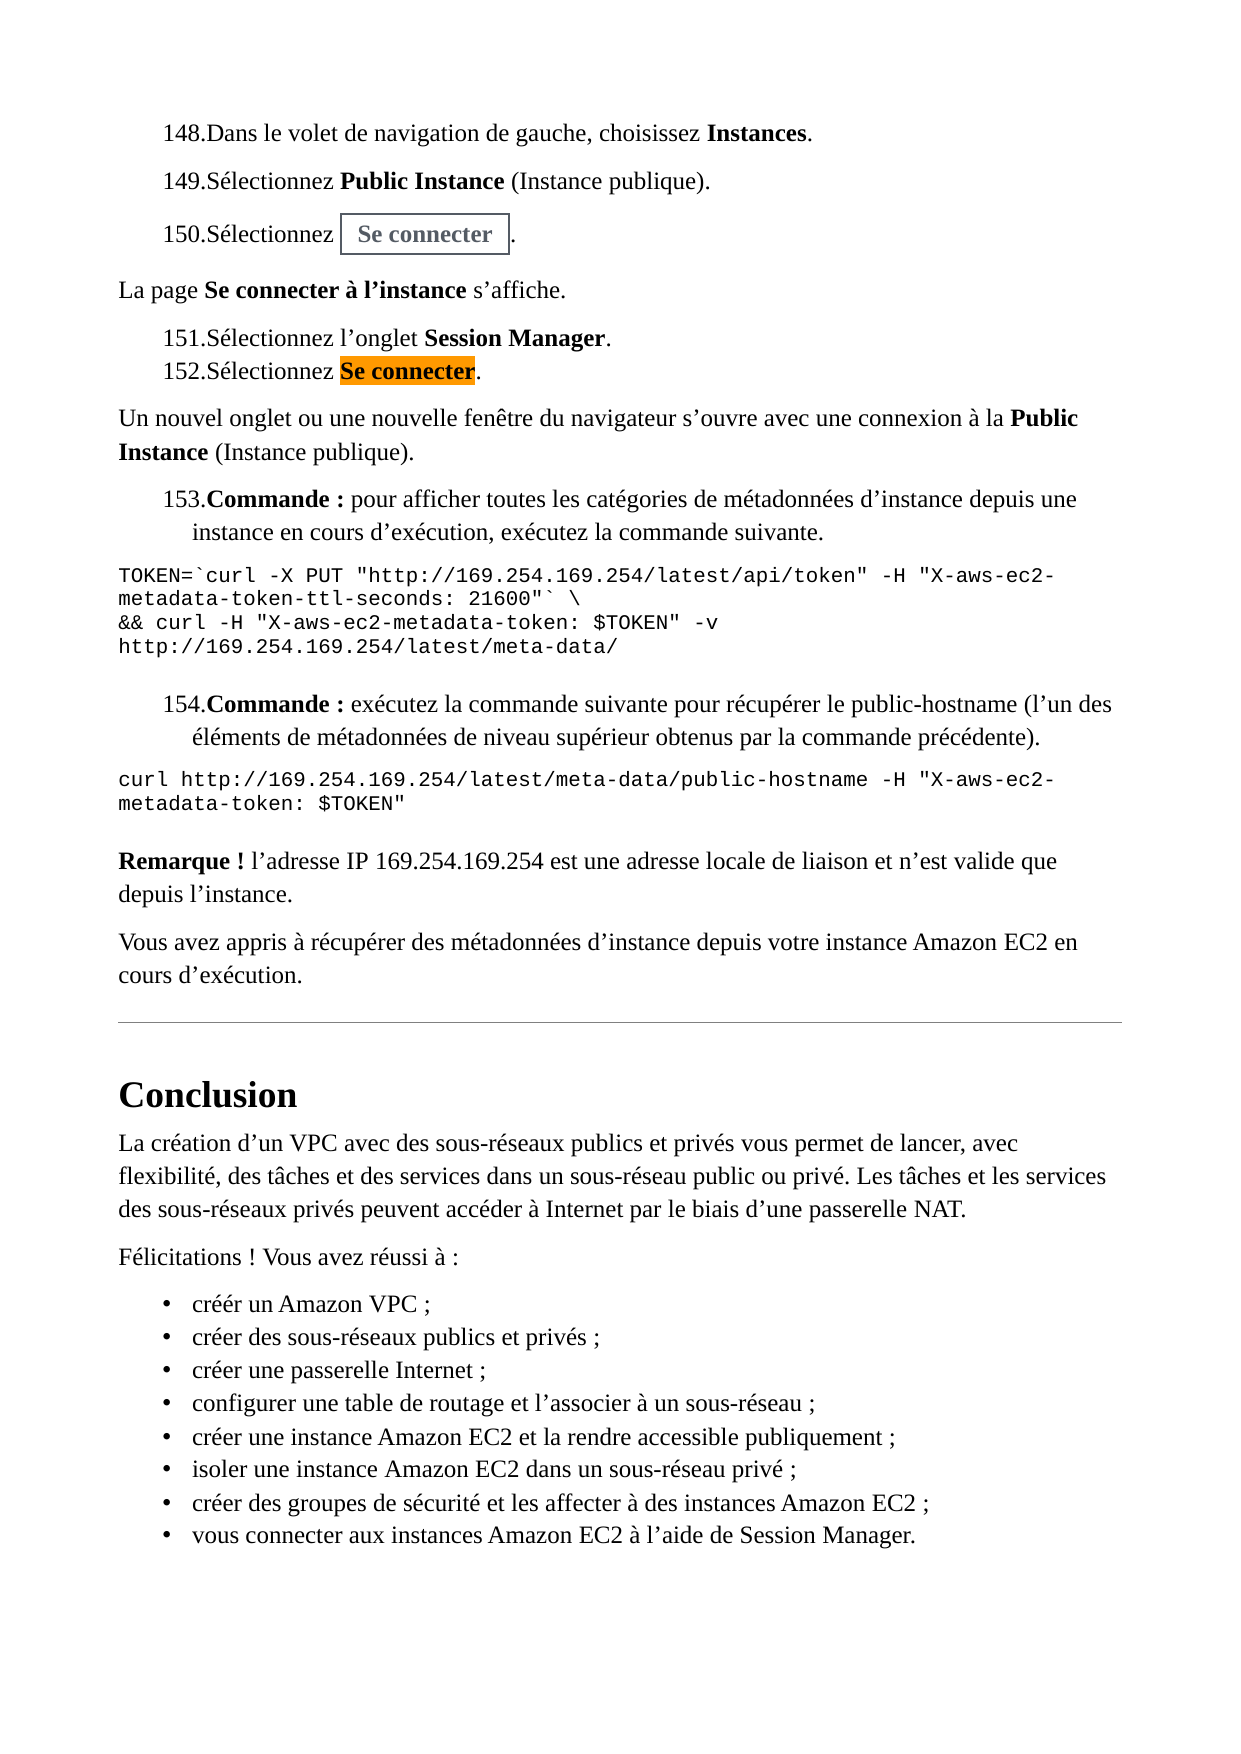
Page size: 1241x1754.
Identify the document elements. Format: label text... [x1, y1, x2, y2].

list créer des sous-réseaux publics et privés ; [162, 1322, 1122, 1351]
list créér un Amazon VPC ; [162, 1289, 1122, 1318]
subtitle Conclusion [118, 1073, 1122, 1116]
list Sélectionnez Se connecter. [162, 213, 340, 254]
list Sélectionnez Se connecter. [342, 215, 508, 253]
text Remarque ! l’adresse IP 169.254.169.254 est une adresse locale de liaison et n’est valide que depuis l’instance. [118, 846, 1122, 908]
text TOKEN=`curl -X PUT "http://169.254.169.254/latest/api/token" -H "X-aws-ec2-metadata-token-ttl-seconds: 21600"` \ [118, 565, 1122, 612]
list Sélectionnez Public Instance (Instance publique). [162, 166, 1122, 194]
text Vous avez appris à récupérer des métadonnées d’instance depuis votre instance Amazon EC2 en cours d’exécution. [118, 927, 1122, 989]
text curl http://169.254.169.254/latest/meta-data/public-hostname -H "X-aws-ec2-metadata-token: $TOKEN" [118, 769, 1122, 817]
text La création d’un VPC avec des sous-réseaux publics et privés vous permet de lancer, avec flexibilité, des tâches et des services dans un sous-réseau public ou privé. Les tâches et les services des sous-réseaux privés peuvent accéder à Internet par le biais d’une passerelle NAT. [118, 1128, 1122, 1223]
list créer des groupes de sécurité et les affecter à des instances Amazon EC2 ; [162, 1488, 1122, 1516]
text Un nouvel onglet ou une nouvelle fenêtre du navigateur s’ouvre avec une connexion à la Public Instance (Instance publique). [118, 403, 1122, 465]
text Félicitations ! Vous avez réussi à : [118, 1242, 1122, 1271]
list créer une instance Amazon EC2 et la rendre accessible publiquement ; [162, 1422, 1122, 1450]
text La page Se connecter à l’instance s’affiche. [118, 275, 1122, 304]
list isoler une instance Amazon EC2 dans un sous-réseau privé ; [162, 1454, 1122, 1483]
list Sélectionnez Se connecter. [510, 213, 1122, 254]
list Sélectionnez Se connecter. [162, 356, 1122, 385]
text && curl -H "X-aws-ec2-metadata-token: $TOKEN" -v http://169.254.169.254/latest/meta-data/ [118, 612, 1122, 659]
list Sélectionnez l’onglet Session Manager. [162, 323, 1122, 352]
list Commande : pour afficher toutes les catégories de métadonnées d’instance depuis une instance en cours d’exécution, exécutez la commande suivante. [162, 484, 1122, 546]
list Commande : exécutez la commande suivante pour récupérer le public-hostname (l’un des éléments de métadonnées de niveau supérieur obtenus par la commande précédente). [162, 689, 1122, 751]
list vous connecter aux instances Amazon EC2 à l’aide de Session Manager. [162, 1521, 1122, 1549]
list configurer une table de routage et l’associer à un sous-réseau ; [162, 1388, 1122, 1417]
list créer une passerelle Internet ; [162, 1356, 1122, 1384]
list Dans le volet de navigation de gauche, choisissez Instances. [162, 118, 1122, 147]
